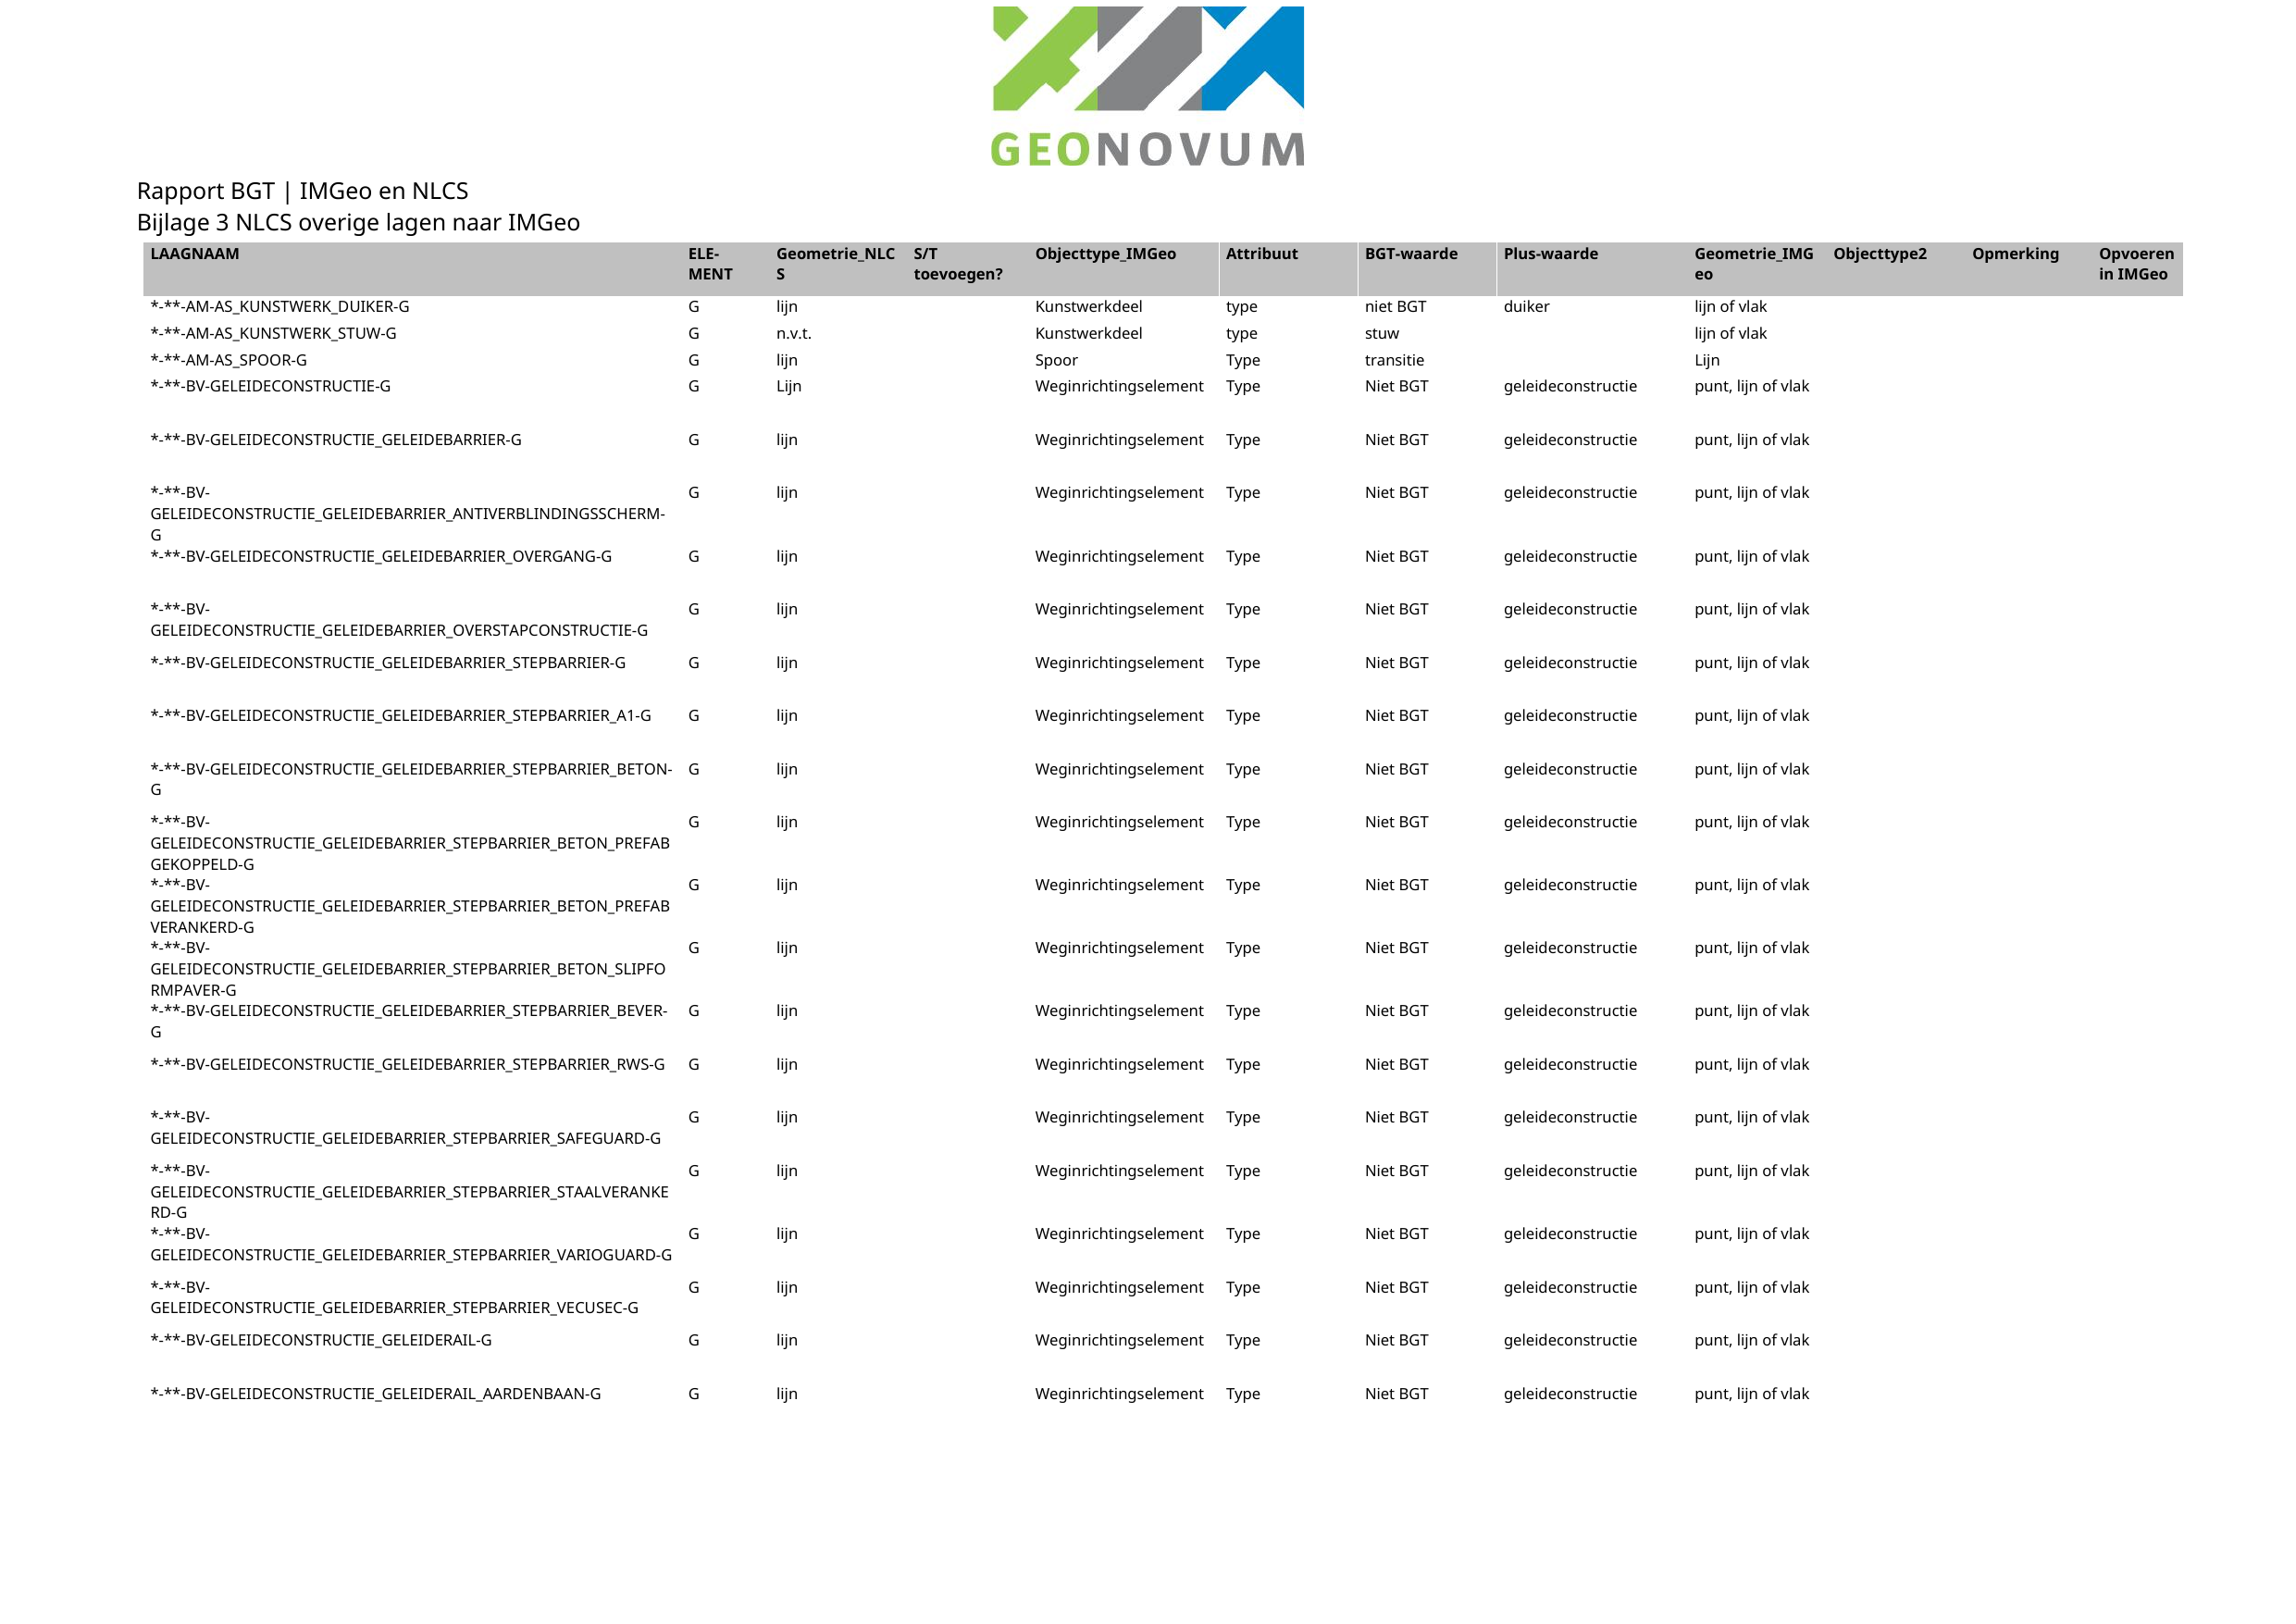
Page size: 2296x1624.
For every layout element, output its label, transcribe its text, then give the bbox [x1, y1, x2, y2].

table_cell Type [1220, 1160, 1358, 1223]
table_cell [2092, 376, 2183, 428]
table_cell G [681, 1054, 770, 1107]
table_cell Lijn [770, 376, 907, 428]
table_cell *-**-BV-GELEIDECONSTRUCTIE_GELEIDEBARRIER_STEPBARRIER_BETON_SLIPFORMPAVER-G [143, 937, 681, 1000]
table_cell G [681, 1382, 770, 1436]
table_cell *-**-BV-GELEIDECONSTRUCTIE_GELEIDEBARRIER_STEPBARRIER_VARIOGUARD-G [143, 1223, 681, 1276]
table_cell [1827, 1223, 1966, 1276]
table_cell [1966, 1223, 2092, 1276]
table_cell Type [1220, 599, 1358, 651]
table_cell *-**-BV-GELEIDECONSTRUCTIE_GELEIDEBARRIER_STEPBARRIER_BETON_PREFABVERANKERD-G [143, 874, 681, 937]
table_cell lijn [770, 482, 907, 545]
table_cell [907, 758, 1028, 812]
table_cell [2092, 1054, 2183, 1107]
table_cell punt, lijn of vlak [1688, 1382, 1827, 1436]
table_cell lijn of vlak [1688, 323, 1827, 349]
table_cell lijn [770, 1107, 907, 1159]
table_cell lijn [770, 874, 907, 937]
table_cell geleideconstructie [1497, 1382, 1688, 1436]
table_cell [1966, 599, 2092, 651]
table_cell punt, lijn of vlak [1688, 1107, 1827, 1159]
table_cell G [681, 376, 770, 428]
table_cell Weginrichtingselement [1028, 376, 1219, 428]
table_cell Weginrichtingselement [1028, 545, 1219, 599]
table_cell [2092, 1276, 2183, 1330]
table_cell Niet BGT [1359, 376, 1496, 428]
table_cell lijn [770, 545, 907, 599]
table_cell Type [1220, 545, 1358, 599]
table_cell lijn [770, 758, 907, 812]
table_cell [1827, 1107, 1966, 1159]
table_cell *-**-BV-GELEIDECONSTRUCTIE_GELEIDERAIL-G [143, 1330, 681, 1382]
table_cell *-**-BV-GELEIDECONSTRUCTIE_GELEIDEBARRIER_STEPBARRIER_VECUSEC-G [143, 1276, 681, 1330]
table_cell [2092, 323, 2183, 349]
table_cell [1966, 758, 2092, 812]
table_cell duiker [1497, 296, 1688, 322]
table_cell [1827, 705, 1966, 758]
table_cell Niet BGT [1359, 758, 1496, 812]
table_cell *-**-BV-GELEIDECONSTRUCTIE_GELEIDEBARRIER_STEPBARRIER_SAFEGUARD-G [143, 1107, 681, 1159]
table_cell geleideconstructie [1497, 545, 1688, 599]
table_cell Spoor [1028, 349, 1219, 376]
table_cell [1966, 1330, 2092, 1382]
table_cell [1966, 705, 2092, 758]
table_cell *-**-BV-GELEIDECONSTRUCTIE_GELEIDEBARRIER_STEPBARRIER_BEVER-G [143, 1000, 681, 1053]
table_cell geleideconstructie [1497, 376, 1688, 428]
table_cell [1827, 1000, 1966, 1053]
table_cell geleideconstructie [1497, 651, 1688, 705]
table_cell [907, 545, 1028, 599]
table_cell [907, 1330, 1028, 1382]
table_cell [907, 874, 1028, 937]
table_header Attribuut [1220, 242, 1358, 296]
table_cell geleideconstructie [1497, 937, 1688, 1000]
table_cell Weginrichtingselement [1028, 1276, 1219, 1330]
table_cell *-**-AM-AS_SPOOR-G [143, 349, 681, 376]
table_header BGT-waarde [1359, 242, 1496, 296]
table_cell [907, 1276, 1028, 1330]
table_cell [2092, 937, 2183, 1000]
table_cell Niet BGT [1359, 1000, 1496, 1053]
table_cell [1966, 812, 2092, 874]
table_cell G [681, 545, 770, 599]
table_cell [2092, 758, 2183, 812]
table_cell G [681, 349, 770, 376]
table_cell lijn [770, 1160, 907, 1223]
table_cell geleideconstructie [1497, 482, 1688, 545]
table_cell [1966, 545, 2092, 599]
table_cell [1827, 758, 1966, 812]
table_cell G [681, 758, 770, 812]
table_cell Niet BGT [1359, 812, 1496, 874]
table_cell geleideconstructie [1497, 1330, 1688, 1382]
table_cell *-**-AM-AS_KUNSTWERK_STUW-G [143, 323, 681, 349]
table_cell [1966, 482, 2092, 545]
table_cell [2092, 545, 2183, 599]
table_cell Type [1220, 937, 1358, 1000]
table_header Geometrie_IMGeo [1688, 242, 1827, 296]
table_cell *-**-AM-AS_KUNSTWERK_DUIKER-G [143, 296, 681, 322]
table_cell [1827, 323, 1966, 349]
table_cell geleideconstructie [1497, 1160, 1688, 1223]
table_cell [1966, 651, 2092, 705]
table_header Geometrie_NLCS [770, 242, 907, 296]
table_cell G [681, 296, 770, 322]
table_cell lijn [770, 1382, 907, 1436]
table_cell Niet BGT [1359, 545, 1496, 599]
table_cell Weginrichtingselement [1028, 937, 1219, 1000]
table_cell geleideconstructie [1497, 429, 1688, 482]
table_cell [1966, 376, 2092, 428]
table_cell [2092, 1107, 2183, 1159]
table_cell [1966, 1054, 2092, 1107]
table_cell [2092, 296, 2183, 322]
table_cell Weginrichtingselement [1028, 1330, 1219, 1382]
table_cell [2092, 1330, 2183, 1382]
table_cell Type [1220, 349, 1358, 376]
table_cell punt, lijn of vlak [1688, 651, 1827, 705]
table_cell [1966, 323, 2092, 349]
table_cell lijn [770, 705, 907, 758]
table_cell [2092, 1382, 2183, 1436]
table_cell [907, 349, 1028, 376]
table_cell punt, lijn of vlak [1688, 1223, 1827, 1276]
table_cell Niet BGT [1359, 1382, 1496, 1436]
table_cell [907, 1054, 1028, 1107]
table_cell [1497, 323, 1688, 349]
table_cell *-**-BV-GELEIDECONSTRUCTIE_GELEIDEBARRIER-G [143, 429, 681, 482]
table_cell [1827, 1382, 1966, 1436]
table_cell [1827, 429, 1966, 482]
table_cell transitie [1359, 349, 1496, 376]
table_cell *-**-BV-GELEIDECONSTRUCTIE_GELEIDEBARRIER_ANTIVERBLINDINGSSCHERM-G [143, 482, 681, 545]
table_cell G [681, 651, 770, 705]
table_cell Kunstwerkdeel [1028, 323, 1219, 349]
table_cell punt, lijn of vlak [1688, 482, 1827, 545]
table_cell G [681, 429, 770, 482]
table_cell punt, lijn of vlak [1688, 812, 1827, 874]
table_cell Weginrichtingselement [1028, 1223, 1219, 1276]
table_header S/T toevoegen? [907, 242, 1028, 296]
table_cell [1966, 429, 2092, 482]
table_cell n.v.t. [770, 323, 907, 349]
table_cell Type [1220, 874, 1358, 937]
table_cell Type [1220, 1054, 1358, 1107]
table_cell [1827, 296, 1966, 322]
table_cell [1966, 1382, 2092, 1436]
table_cell [907, 937, 1028, 1000]
table_cell Niet BGT [1359, 1107, 1496, 1159]
table_cell geleideconstructie [1497, 1276, 1688, 1330]
table_cell [1966, 937, 2092, 1000]
table_cell geleideconstructie [1497, 874, 1688, 937]
table_cell Type [1220, 758, 1358, 812]
table_cell Niet BGT [1359, 874, 1496, 937]
table_cell [1966, 1107, 2092, 1159]
table_cell [907, 482, 1028, 545]
table_cell Weginrichtingselement [1028, 1107, 1219, 1159]
table_cell Weginrichtingselement [1028, 651, 1219, 705]
table_cell Weginrichtingselement [1028, 812, 1219, 874]
table_cell [2092, 599, 2183, 651]
table_cell [2092, 349, 2183, 376]
table_cell Weginrichtingselement [1028, 874, 1219, 937]
table_cell Type [1220, 376, 1358, 428]
table_cell punt, lijn of vlak [1688, 874, 1827, 937]
table_cell *-**-BV-GELEIDECONSTRUCTIE_GELEIDEBARRIER_STEPBARRIER_BETON_PREFABGEKOPPELD-G [143, 812, 681, 874]
table_cell lijn [770, 296, 907, 322]
table_cell Weginrichtingselement [1028, 705, 1219, 758]
table_cell lijn [770, 1276, 907, 1330]
table_cell [1966, 1276, 2092, 1330]
table_cell lijn [770, 429, 907, 482]
table_cell lijn [770, 599, 907, 651]
table_cell stuw [1359, 323, 1496, 349]
table_cell geleideconstructie [1497, 1054, 1688, 1107]
table_cell Kunstwerkdeel [1028, 296, 1219, 322]
table_cell *-**-BV-GELEIDECONSTRUCTIE_GELEIDEBARRIER_STEPBARRIER_A1-G [143, 705, 681, 758]
table_cell Niet BGT [1359, 937, 1496, 1000]
table_cell lijn [770, 651, 907, 705]
table_cell [2092, 1223, 2183, 1276]
table_cell Niet BGT [1359, 1223, 1496, 1276]
table_cell Niet BGT [1359, 1054, 1496, 1107]
table_cell [907, 1160, 1028, 1223]
table_cell G [681, 323, 770, 349]
table_cell [1827, 937, 1966, 1000]
table_cell Type [1220, 705, 1358, 758]
table_cell punt, lijn of vlak [1688, 1160, 1827, 1223]
table_cell [2092, 429, 2183, 482]
table_header ELE-MENT [681, 242, 770, 296]
table_cell lijn of vlak [1688, 296, 1827, 322]
table_cell punt, lijn of vlak [1688, 429, 1827, 482]
table_cell Weginrichtingselement [1028, 758, 1219, 812]
table_cell *-**-BV-GELEIDECONSTRUCTIE_GELEIDEBARRIER_STEPBARRIER-G [143, 651, 681, 705]
table_cell [1966, 874, 2092, 937]
table_cell *-**-BV-GELEIDECONSTRUCTIE_GELEIDEBARRIER_OVERSTAPCONSTRUCTIE-G [143, 599, 681, 651]
table_cell [907, 812, 1028, 874]
table_cell punt, lijn of vlak [1688, 1276, 1827, 1330]
table_cell lijn [770, 1330, 907, 1382]
table_cell Niet BGT [1359, 482, 1496, 545]
table_cell [2092, 482, 2183, 545]
table_cell punt, lijn of vlak [1688, 376, 1827, 428]
table_cell Type [1220, 1276, 1358, 1330]
table_cell geleideconstructie [1497, 1107, 1688, 1159]
table_cell Weginrichtingselement [1028, 1000, 1219, 1053]
table_cell type [1220, 323, 1358, 349]
table_header Opmerking [1966, 242, 2092, 296]
table_cell Type [1220, 1382, 1358, 1436]
table_cell G [681, 812, 770, 874]
table_cell [2092, 874, 2183, 937]
table_cell Niet BGT [1359, 705, 1496, 758]
table_cell lijn [770, 1000, 907, 1053]
table_cell [1827, 1054, 1966, 1107]
table_cell type [1220, 296, 1358, 322]
table_cell Niet BGT [1359, 651, 1496, 705]
table_cell [907, 1223, 1028, 1276]
table_cell [907, 651, 1028, 705]
table_cell Type [1220, 482, 1358, 545]
table_cell [907, 376, 1028, 428]
table_cell [907, 1382, 1028, 1436]
table_cell Type [1220, 1223, 1358, 1276]
table_cell Type [1220, 429, 1358, 482]
table_cell Type [1220, 1000, 1358, 1053]
table_cell [1827, 651, 1966, 705]
table_cell geleideconstructie [1497, 599, 1688, 651]
table_cell [1966, 349, 2092, 376]
table_cell Weginrichtingselement [1028, 1382, 1219, 1436]
table_cell lijn [770, 349, 907, 376]
table_cell geleideconstructie [1497, 758, 1688, 812]
table_cell [1966, 296, 2092, 322]
table_cell *-**-BV-GELEIDECONSTRUCTIE_GELEIDERAIL_AARDENBAAN-G [143, 1382, 681, 1436]
table_cell [1827, 874, 1966, 937]
table_cell [907, 599, 1028, 651]
table_header Objecttype_IMGeo [1028, 242, 1219, 296]
table_header LAAGNAAM [143, 242, 681, 296]
table_cell *-**-BV-GELEIDECONSTRUCTIE-G [143, 376, 681, 428]
table_cell Niet BGT [1359, 599, 1496, 651]
table_cell [907, 705, 1028, 758]
table_cell [907, 296, 1028, 322]
table_cell [1966, 1000, 2092, 1053]
table_cell Type [1220, 812, 1358, 874]
table_cell punt, lijn of vlak [1688, 937, 1827, 1000]
table_cell Lijn [1688, 349, 1827, 376]
table_cell [1827, 376, 1966, 428]
table_cell [1827, 1330, 1966, 1382]
table_cell [907, 1107, 1028, 1159]
table_cell lijn [770, 812, 907, 874]
table_cell punt, lijn of vlak [1688, 705, 1827, 758]
table_cell [2092, 705, 2183, 758]
table_cell [1497, 349, 1688, 376]
table_cell [907, 323, 1028, 349]
table_cell geleideconstructie [1497, 1000, 1688, 1053]
table_cell G [681, 705, 770, 758]
table_cell Niet BGT [1359, 1276, 1496, 1330]
table_cell lijn [770, 937, 907, 1000]
table_cell Type [1220, 1330, 1358, 1382]
table_cell lijn [770, 1223, 907, 1276]
table_cell [1827, 812, 1966, 874]
table_cell Niet BGT [1359, 1330, 1496, 1382]
table_cell Weginrichtingselement [1028, 599, 1219, 651]
table_cell [2092, 812, 2183, 874]
table_cell punt, lijn of vlak [1688, 758, 1827, 812]
table_cell Weginrichtingselement [1028, 482, 1219, 545]
table_cell [2092, 1160, 2183, 1223]
table_cell [1827, 545, 1966, 599]
table_cell [1827, 599, 1966, 651]
table_cell *-**-BV-GELEIDECONSTRUCTIE_GELEIDEBARRIER_STEPBARRIER_STAALVERANKERD-G [143, 1160, 681, 1223]
table_cell [1827, 1276, 1966, 1330]
table_cell G [681, 482, 770, 545]
table_cell lijn [770, 1054, 907, 1107]
table_cell *-**-BV-GELEIDECONSTRUCTIE_GELEIDEBARRIER_STEPBARRIER_RWS-G [143, 1054, 681, 1107]
table_cell G [681, 1330, 770, 1382]
table_cell G [681, 937, 770, 1000]
table_cell Niet BGT [1359, 1160, 1496, 1223]
table_cell [907, 1000, 1028, 1053]
table_cell punt, lijn of vlak [1688, 1054, 1827, 1107]
table_cell [1827, 349, 1966, 376]
table_cell geleideconstructie [1497, 705, 1688, 758]
table_cell *-**-BV-GELEIDECONSTRUCTIE_GELEIDEBARRIER_OVERGANG-G [143, 545, 681, 599]
table_cell Type [1220, 1107, 1358, 1159]
table_cell niet BGT [1359, 296, 1496, 322]
table_cell geleideconstructie [1497, 1223, 1688, 1276]
table_cell [1827, 1160, 1966, 1223]
table_header Objecttype2 [1827, 242, 1966, 296]
table_header Opvoeren in IMGeo [2092, 242, 2183, 296]
table_cell punt, lijn of vlak [1688, 1000, 1827, 1053]
table_cell [907, 429, 1028, 482]
table_cell G [681, 1276, 770, 1330]
table_cell [2092, 651, 2183, 705]
table_cell Niet BGT [1359, 429, 1496, 482]
table_cell Type [1220, 651, 1358, 705]
table_header Plus-waarde [1497, 242, 1688, 296]
table_cell G [681, 599, 770, 651]
table_cell punt, lijn of vlak [1688, 545, 1827, 599]
table_cell Weginrichtingselement [1028, 1054, 1219, 1107]
table_cell [1966, 1160, 2092, 1223]
table_cell G [681, 1107, 770, 1159]
table_cell G [681, 1000, 770, 1053]
table_cell punt, lijn of vlak [1688, 1330, 1827, 1382]
table_cell Weginrichtingselement [1028, 1160, 1219, 1223]
table_cell punt, lijn of vlak [1688, 599, 1827, 651]
table_cell G [681, 1223, 770, 1276]
table_cell G [681, 874, 770, 937]
table_cell geleideconstructie [1497, 812, 1688, 874]
table_cell G [681, 1160, 770, 1223]
table_cell [2092, 1000, 2183, 1053]
table_cell *-**-BV-GELEIDECONSTRUCTIE_GELEIDEBARRIER_STEPBARRIER_BETON-G [143, 758, 681, 812]
table_cell Weginrichtingselement [1028, 429, 1219, 482]
table_cell [1827, 482, 1966, 545]
